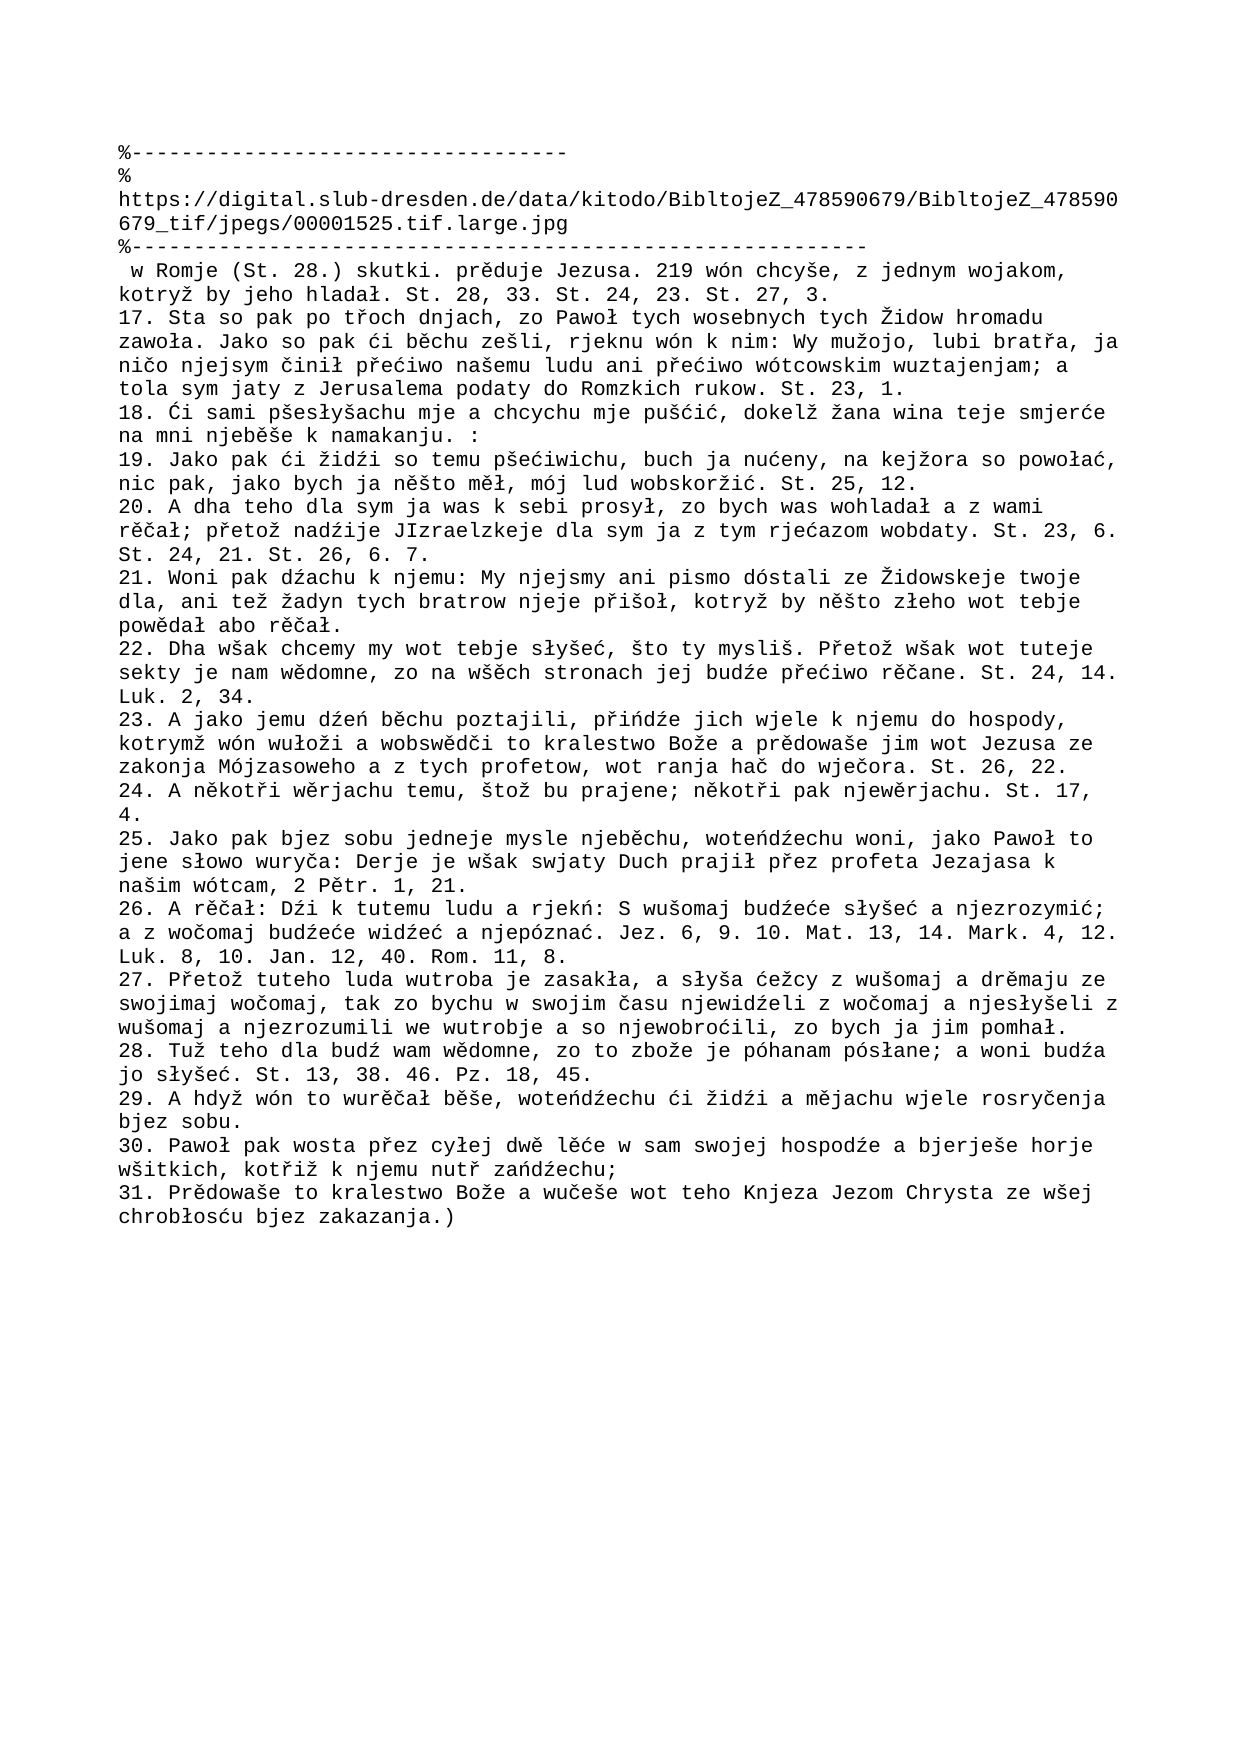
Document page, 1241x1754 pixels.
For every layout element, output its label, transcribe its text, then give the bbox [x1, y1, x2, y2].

text w Romje (St. 28.) skutki. prěduje Jezusa. 219 wón chcyše, z jednym wojakom, kotryž by jeho hladał. St. 28, 33. St. 24, 23. St. 27, 3. [118, 260, 1122, 307]
text 19. Jako pak ći židźi so temu pšećiwichu, buch ja nućeny, na kejžora so powołać, nic pak, jako bych ja něšto měł, mój lud wobskoržić. St. 25, 12. [118, 449, 1122, 496]
text 27. Přetož tuteho luda wutroba je zasakła, a słyša ćežcy z wušomaj a drěmaju ze swojimaj wočomaj, tak zo bychu w swojim času njewidźeli z wočomaj a njesłyšeli z wušomaj a njezrozumili we wutrobje a so njewobroćili, zo bych ja jim pomhał. [118, 969, 1122, 1040]
text 24. A někotři wěrjachu temu, štož bu prajene; někotři pak njewěrjachu. St. 17, 4. [118, 780, 1122, 827]
text 30. Pawoł pak wosta přez cyłej dwě lěće w sam swojej hospodźe a bjerješe horje wšitkich, kotřiž k njemu nutř zańdźechu; [118, 1135, 1122, 1182]
text 25. Jako pak bjez sobu jedneje mysle njeběchu, woteńdźechu woni, jako Pawoł to jene słowo wuryča: Derje je wšak swjaty Duch prajił přez profeta Jezajasa k našim wótcam, 2 Pětr. 1, 21. [118, 827, 1122, 898]
text 22. Dha wšak chcemy my wot tebje słyšeć, što ty mysliš. Přetož wšak wot tuteje sekty je nam wědomne, zo na wšěch stronach jej budźe přećiwo rěčane. St. 24, 14. Luk. 2, 34. [118, 638, 1122, 709]
text 31. Prědowaše to kralestwo Bože a wučeše wot teho Knjeza Jezom Chrysta ze wšej chrobłosću bjez zakazanja.) [118, 1182, 1122, 1229]
text %----------------------------------- [118, 142, 1122, 165]
text 26. A rěčał: Dźi k tutemu ludu a rjekń: S wušomaj budźeće słyšeć a njezrozymić; a z wočomaj budźeće widźeć a njepóznać. Jez. 6, 9. 10. Mat. 13, 14. Mark. 4, 12. Luk. 8, 10. Jan. 12, 40. Rom. 11, 8. [118, 898, 1122, 969]
text 20. A dha teho dla sym ja was k sebi prosył, zo bych was wohladał a z wami rěčał; přetož nadźije JIzraelzkeje dla sym ja z tym rjećazom wobdaty. St. 23, 6. St. 24, 21. St. 26, 6. 7. [118, 496, 1122, 567]
text 21. Woni pak dźachu k njemu: My njejsmy ani pismo dóstali ze Židowskeje twoje dla, ani tež žadyn tych bratrow njeje přišoł, kotryž by něšto złeho wot tebje powědał abo rěčał. [118, 567, 1122, 638]
text %----------------------------------------------------------- [118, 236, 1122, 260]
text 18. Ći sami pšesłyšachu mje a chcychu mje pušćić, dokelž žana wina teje smjerće na mni njeběše k namakanju. : [118, 402, 1122, 449]
text 29. A hdyž wón to wurěčał běše, woteńdźechu ći židźi a mějachu wjele rosryčenja bjez sobu. [118, 1088, 1122, 1135]
text % https://digital.slub-dresden.de/data/kitodo/BibltojeZ_478590679/BibltojeZ_478590679_tif/jpegs/00001525.tif.large.jpg [118, 165, 1122, 236]
text 23. A jako jemu dźeń běchu poztajili, přińdźe jich wjele k njemu do hospody, kotrymž wón wułoži a wobswědči to kralestwo Bože a prědowaše jim wot Jezusa ze zakonja Mójzasoweho a z tych profetow, wot ranja hač do wječora. St. 26, 22. [118, 709, 1122, 780]
text 28. Tuž teho dla budź wam wědomne, zo to zbože je póhanam pósłane; a woni budźa jo słyšeć. St. 13, 38. 46. Pz. 18, 45. [118, 1040, 1122, 1088]
text 17. Sta so pak po třoch dnjach, zo Pawoł tych wosebnych tych Židow hromadu zawoła. Jako so pak ći běchu zešli, rjeknu wón k nim: Wy mužojo, lubi bratřa, ja ničo njejsym činił přećiwo našemu ludu ani přećiwo wótcowskim wuztajenjam; a tola sym jaty z Jerusalema podaty do Romzkich rukow. St. 23, 1. [118, 307, 1122, 402]
